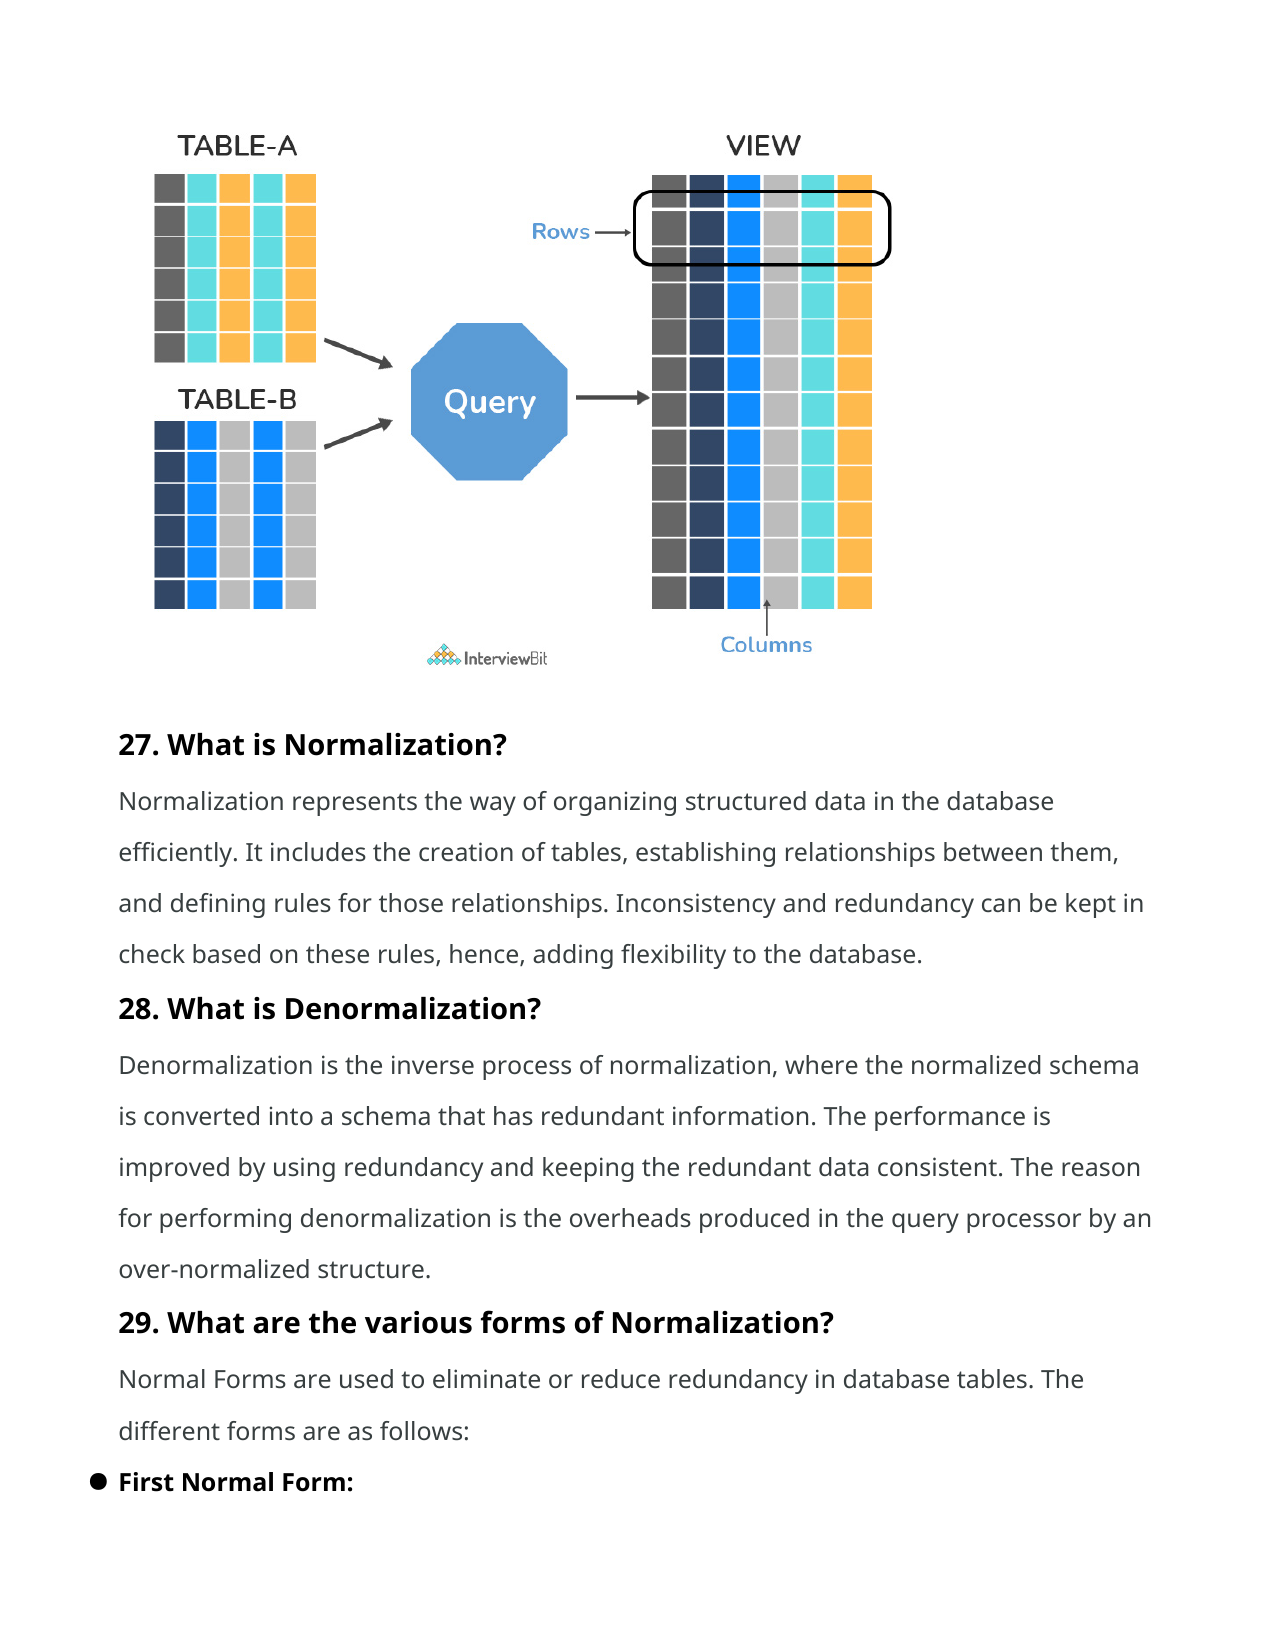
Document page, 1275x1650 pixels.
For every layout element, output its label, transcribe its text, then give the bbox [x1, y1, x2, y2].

text Denormalization is the inverse process of normalization, where the normalized schema is converted into a schema that has redundant information. The performance is improved by using redundancy and keeping the redundant data consistent. The reason for performing denormalization is the overheads produced in the query processor by an over-normalized structure. [118, 1047, 1157, 1286]
subtitle 28. What is Denormalization? [118, 988, 1157, 1028]
list First Normal Form: [118, 1464, 1157, 1498]
subtitle 29. What are the various forms of Normalization? [118, 1303, 1157, 1342]
picture [118, 118, 921, 681]
subtitle 27. What is Normalization? [118, 724, 1157, 764]
text Normalization represents the way of organizing structured data in the database efficiently. It includes the creation of tables, establishing relationships between them, and defining rules for those relationships. Inconsistency and redundancy can be kept in check based on these rules, hence, adding flexibility to the database. [118, 784, 1157, 971]
text Normal Forms are used to eliminate or reduce redundancy in database tables. The different forms are as follows: [118, 1362, 1157, 1447]
